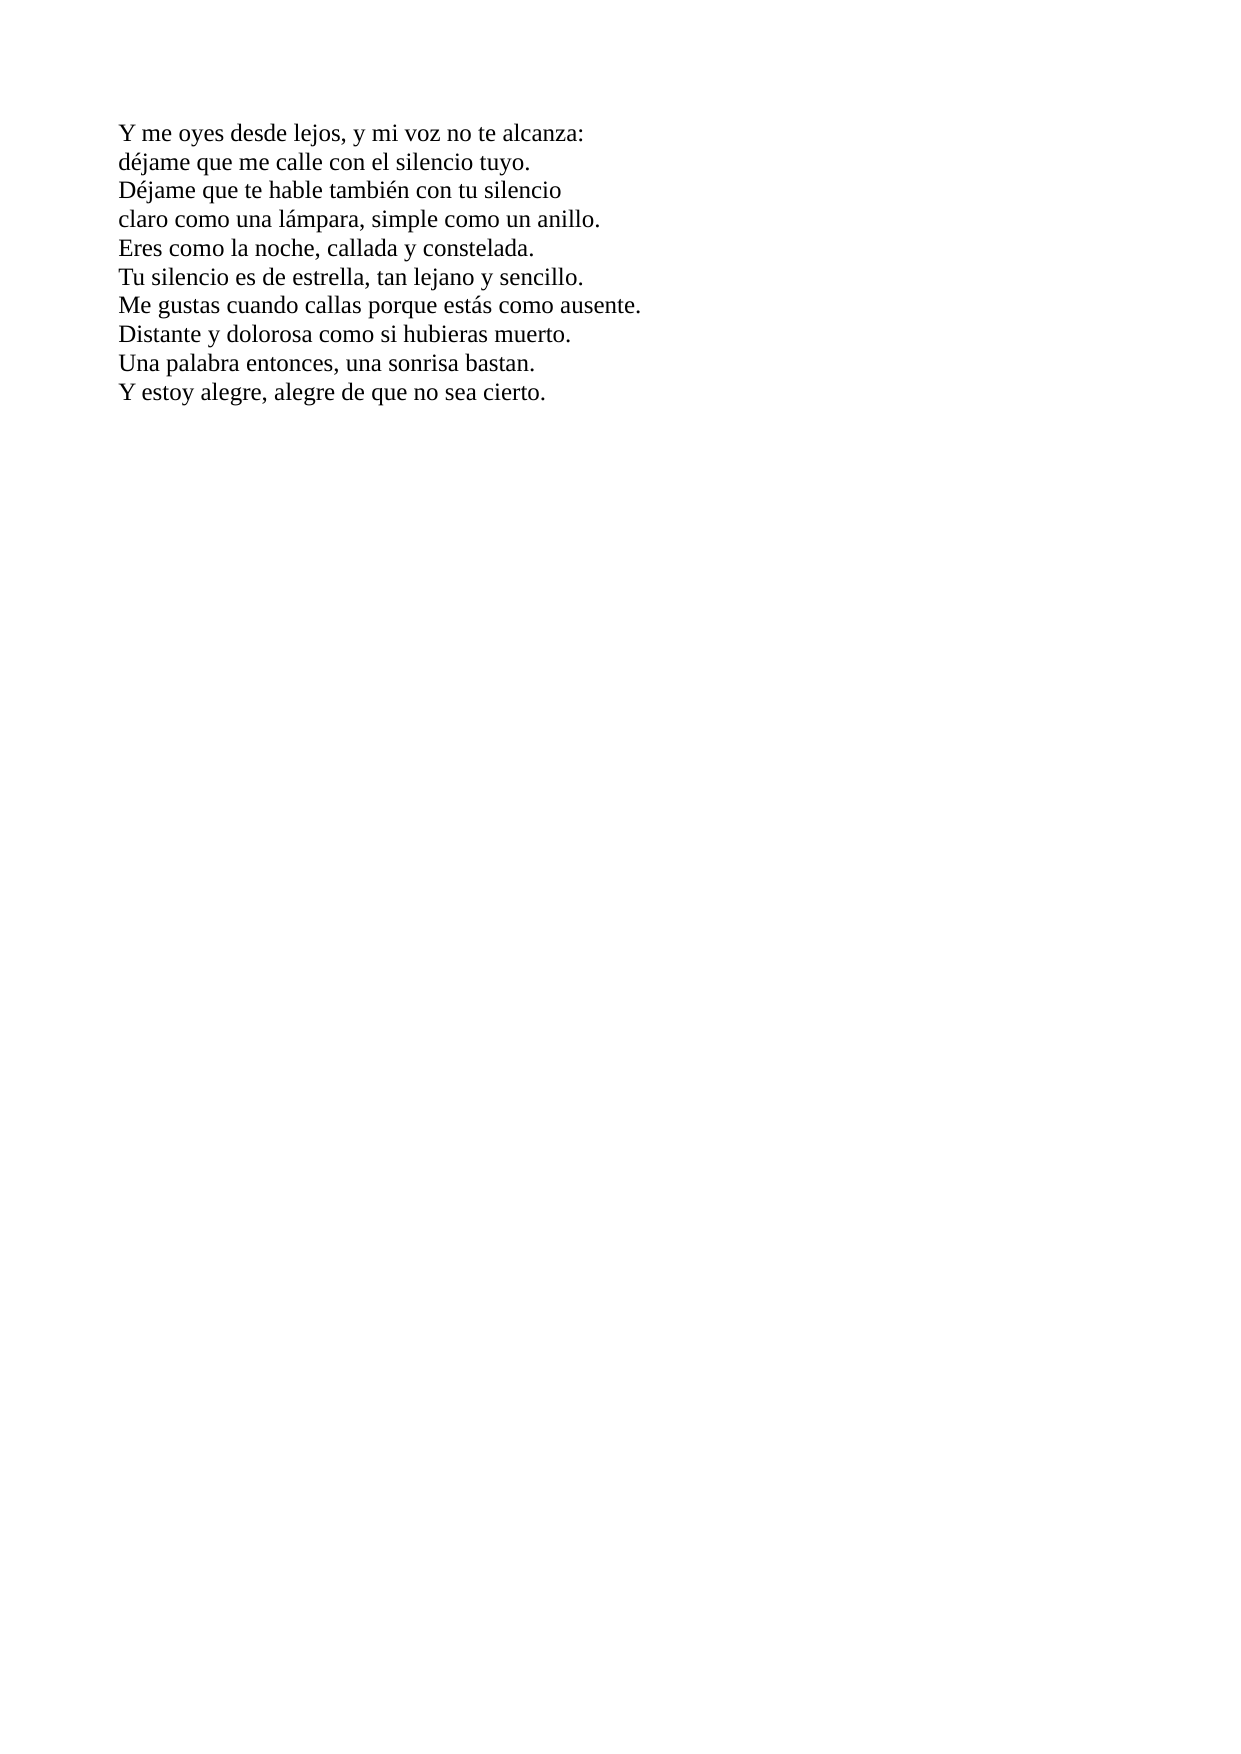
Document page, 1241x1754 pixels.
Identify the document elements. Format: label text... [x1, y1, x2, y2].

text Déjame que te hable también con tu silencio claro como una lámpara, simple como un anillo. Eres como la noche, callada y constelada. Tu silencio es de estrella, tan lejano y sencillo. [118, 176, 1122, 291]
text Y me oyes desde lejos, y mi voz no te alcanza: déjame que me calle con el silencio tuyo. [118, 118, 1122, 176]
text Me gustas cuando callas porque estás como ausente. [118, 291, 1122, 319]
text Distante y dolorosa como si hubieras muerto. Una palabra entonces, una sonrisa bastan. Y estoy alegre, alegre de que no sea cierto. [118, 319, 1122, 406]
